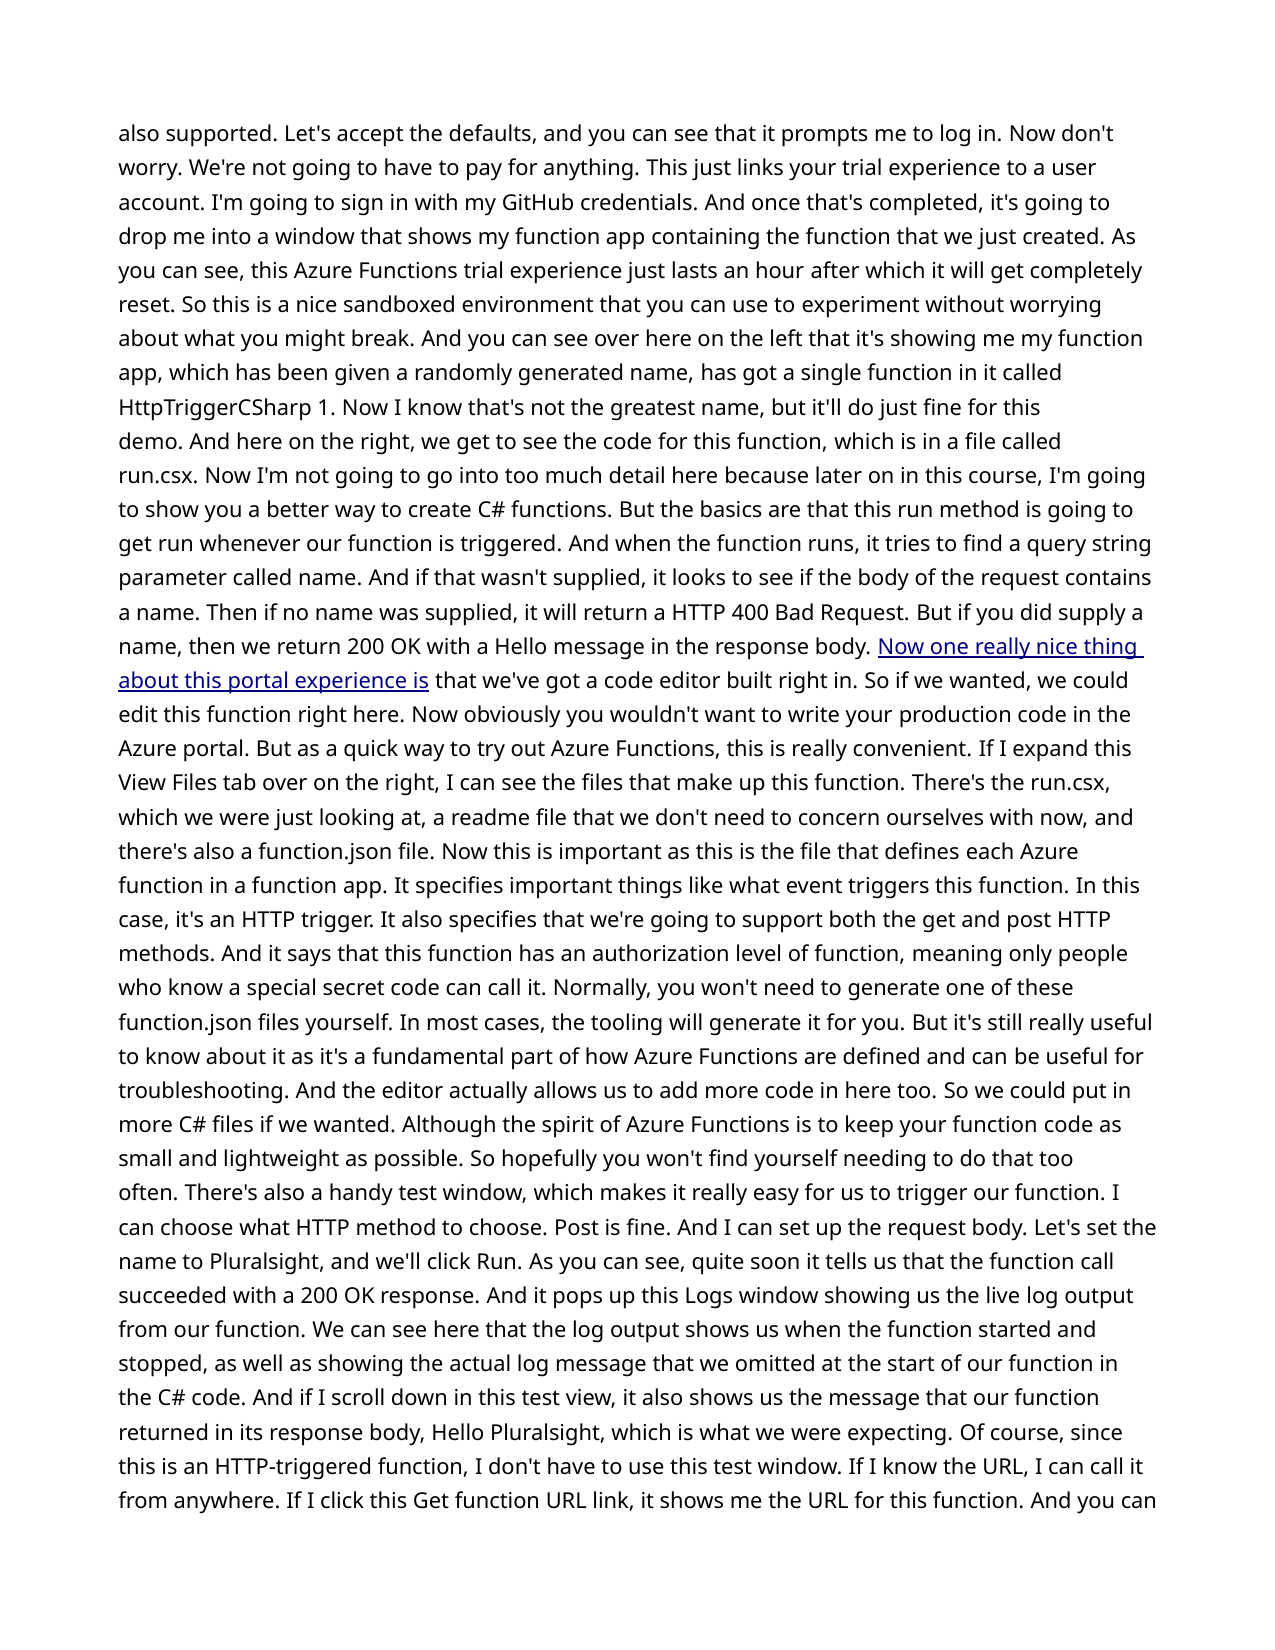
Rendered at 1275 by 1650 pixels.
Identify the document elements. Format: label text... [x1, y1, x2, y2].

text also supported. Let's accept the defaults, and you can see that it prompts me to log in. Now don't worry. We're not going to have to pay for anything. This just links your trial experience to a user account. I'm going to sign in with my GitHub credentials. And once that's completed, it's going to drop me into a window that shows my function app containing the function that we just created. As you can see, this Azure Functions trial experience just lasts an hour after which it will get completely reset. So this is a nice sandboxed environment that you can use to experiment without worrying about what you might break. And you can see over here on the left that it's showing me my function app, which has been given a randomly generated name, has got a single function in it called HttpTriggerCSharp 1. Now I know that's not the greatest name, but it'll do just fine for this demo. And here on the right, we get to see the code for this function, which is in a file called run.csx. Now I'm not going to go into too much detail here because later on in this course, I'm going to show you a better way to create C# functions. But the basics are that this run method is going to get run whenever our function is triggered. And when the function runs, it tries to find a query string parameter called name. And if that wasn't supplied, it looks to see if the body of the request contains a name. Then if no name was supplied, it will return a HTTP 400 Bad Request. But if you did supply a name, then we return 200 OK with a Hello message in the response body. Now one really nice thing about this portal experience is that we've got a code editor built right in. So if we wanted, we could edit this function right here. Now obviously you wouldn't want to write your production code in the Azure portal. But as a quick way to try out Azure Functions, this is really convenient. If I expand this View Files tab over on the right, I can see the files that make up this function. There's the run.csx, which we were just looking at, a readme file that we don't need to concern ourselves with now, and there's also a function.json file. Now this is important as this is the file that defines each Azure function in a function app. It specifies important things like what event triggers this function. In this case, it's an HTTP trigger. It also specifies that we're going to support both the get and post HTTP methods. And it says that this function has an authorization level of function, meaning only people who know a special secret code can call it. Normally, you won't need to generate one of these function.json files yourself. In most cases, the tooling will generate it for you. But it's still really useful to know about it as it's a fundamental part of how Azure Functions are defined and can be useful for troubleshooting. And the editor actually allows us to add more code in here too. So we could put in more C# files if we wanted. Although the spirit of Azure Functions is to keep your function code as small and lightweight as possible. So hopefully you won't find yourself needing to do that too often. There's also a handy test window, which makes it really easy for us to trigger our function. I can choose what HTTP method to choose. Post is fine. And I can set up the request body. Let's set the name to Pluralsight, and we'll click Run. As you can see, quite soon it tells us that the function call succeeded with a 200 OK response. And it pops up this Logs window showing us the live log output from our function. We can see here that the log output shows us when the function started and stopped, as well as showing the actual log message that we omitted at the start of our function in the C# code. And if I scroll down in this test view, it also shows us the message that our function returned in its response body, Hello Pluralsight, which is what we were expecting. Of course, since this is an HTTP-triggered function, I don't have to use this test window. If I know the URL, I can call it from anywhere. If I click this Get function URL link, it shows me the URL for this function. And you can [118, 118, 1157, 1514]
